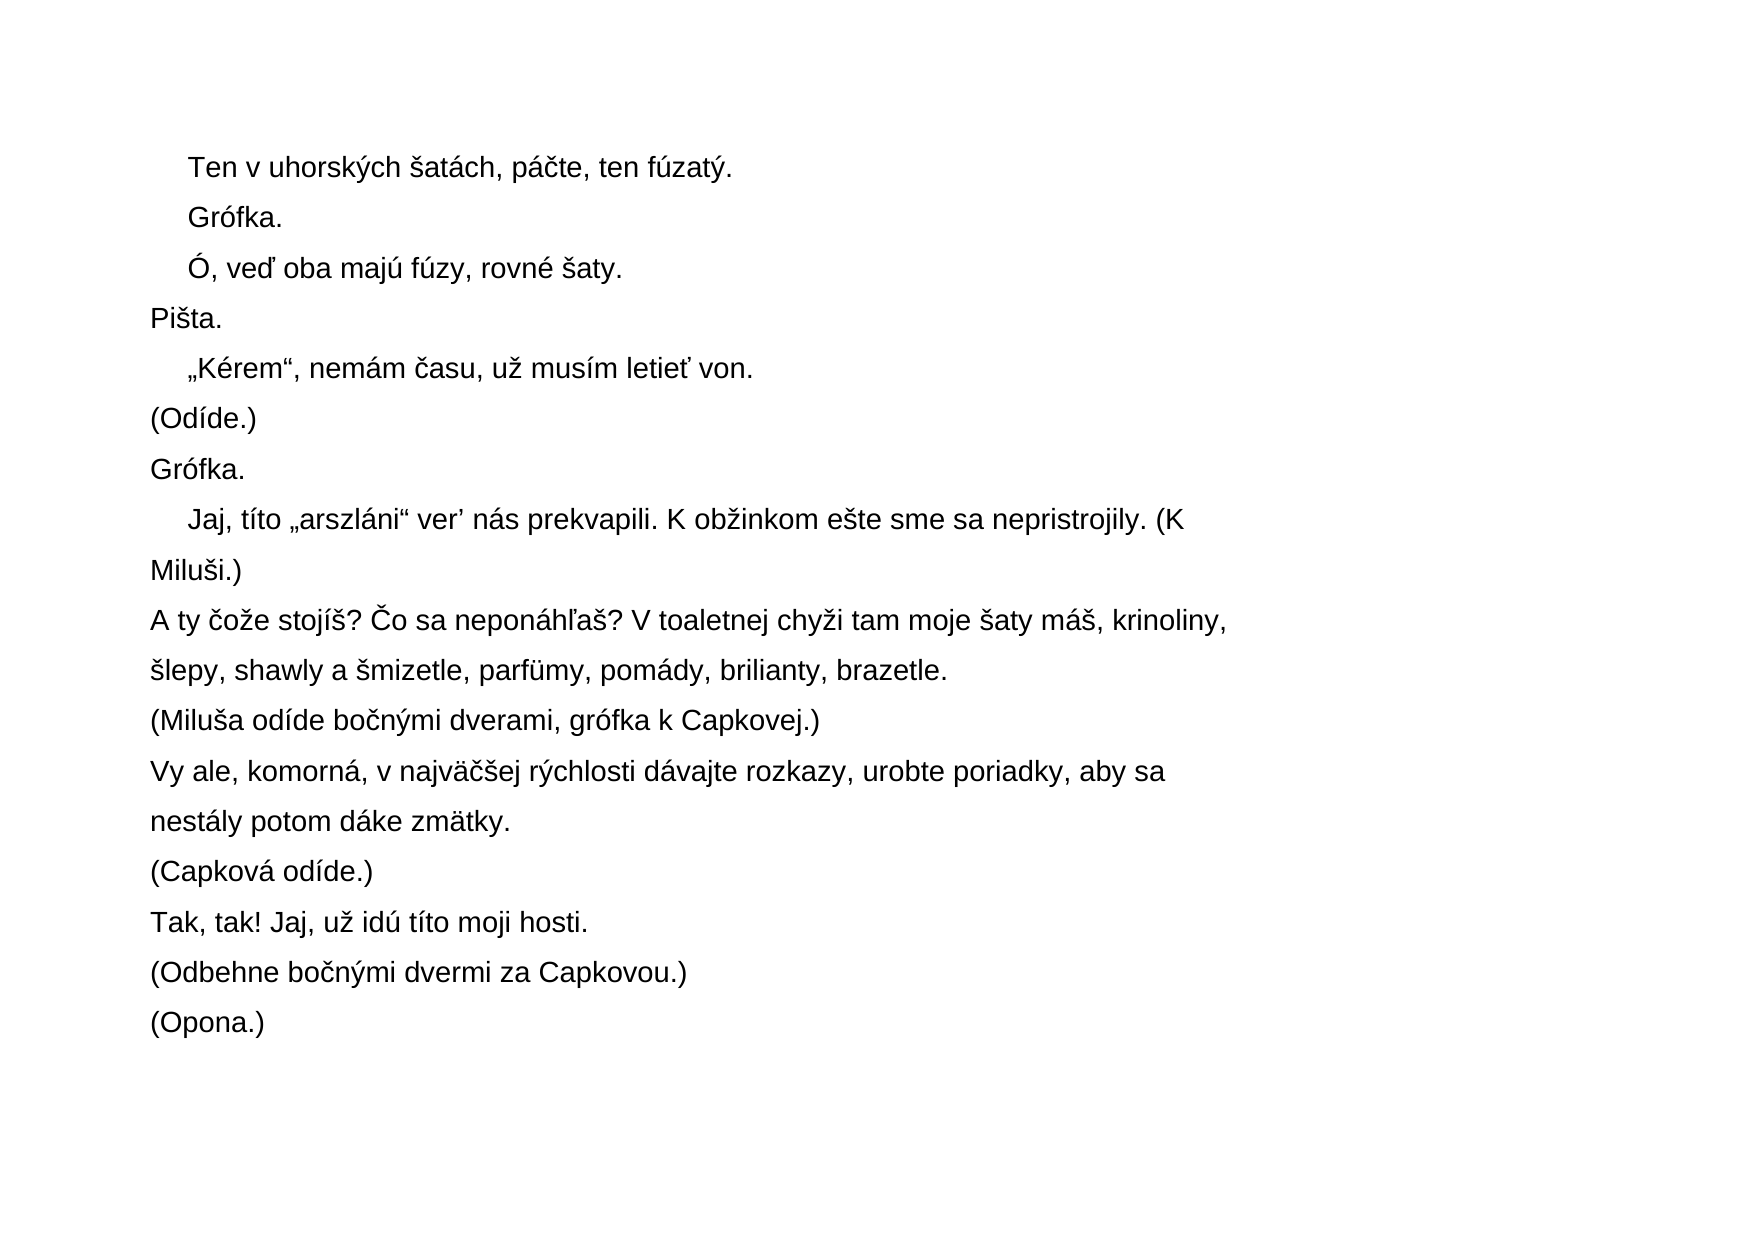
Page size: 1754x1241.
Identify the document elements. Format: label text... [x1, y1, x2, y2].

text (Odíde.) [150, 402, 1243, 435]
text Ten v uhorských šatách, páčte, ten fúzatý. [150, 150, 1243, 183]
text Jaj, títo „arszláni“ ver’ nás prekvapili. K obžinkom ešte sme sa nepristrojily. (K Miluši.) [150, 502, 1243, 586]
text (Capková odíde.) [150, 854, 1243, 888]
text Tak, tak! Jaj, už idú títo moji hosti. [150, 905, 1243, 938]
text „Kérem“, nemám času, už musím letieť von. [150, 351, 1243, 385]
text A ty čože stojíš? Čo sa neponáhľaš? V toaletnej chyži tam moje šaty máš, krinoliny, šlepy, shawly a šmizetle, parfümy, pomády, brilianty, brazetle. [150, 603, 1243, 687]
text (Miluša odíde bočnými dverami, grófka k Capkovej.) [150, 703, 1243, 737]
text (Opona.) [150, 1005, 1243, 1039]
text Grófka. [150, 200, 1243, 234]
text (Odbehne bočnými dvermi za Capkovou.) [150, 955, 1243, 988]
text Pišta. [150, 301, 1243, 334]
text Grófka. [150, 452, 1243, 485]
text Ó, veď oba majú fúzy, rovné šaty. [150, 251, 1243, 284]
text Vy ale, komorná, v najväčšej rýchlosti dávajte rozkazy, urobte poriadky, aby sa nestály potom dáke zmätky. [150, 754, 1243, 838]
